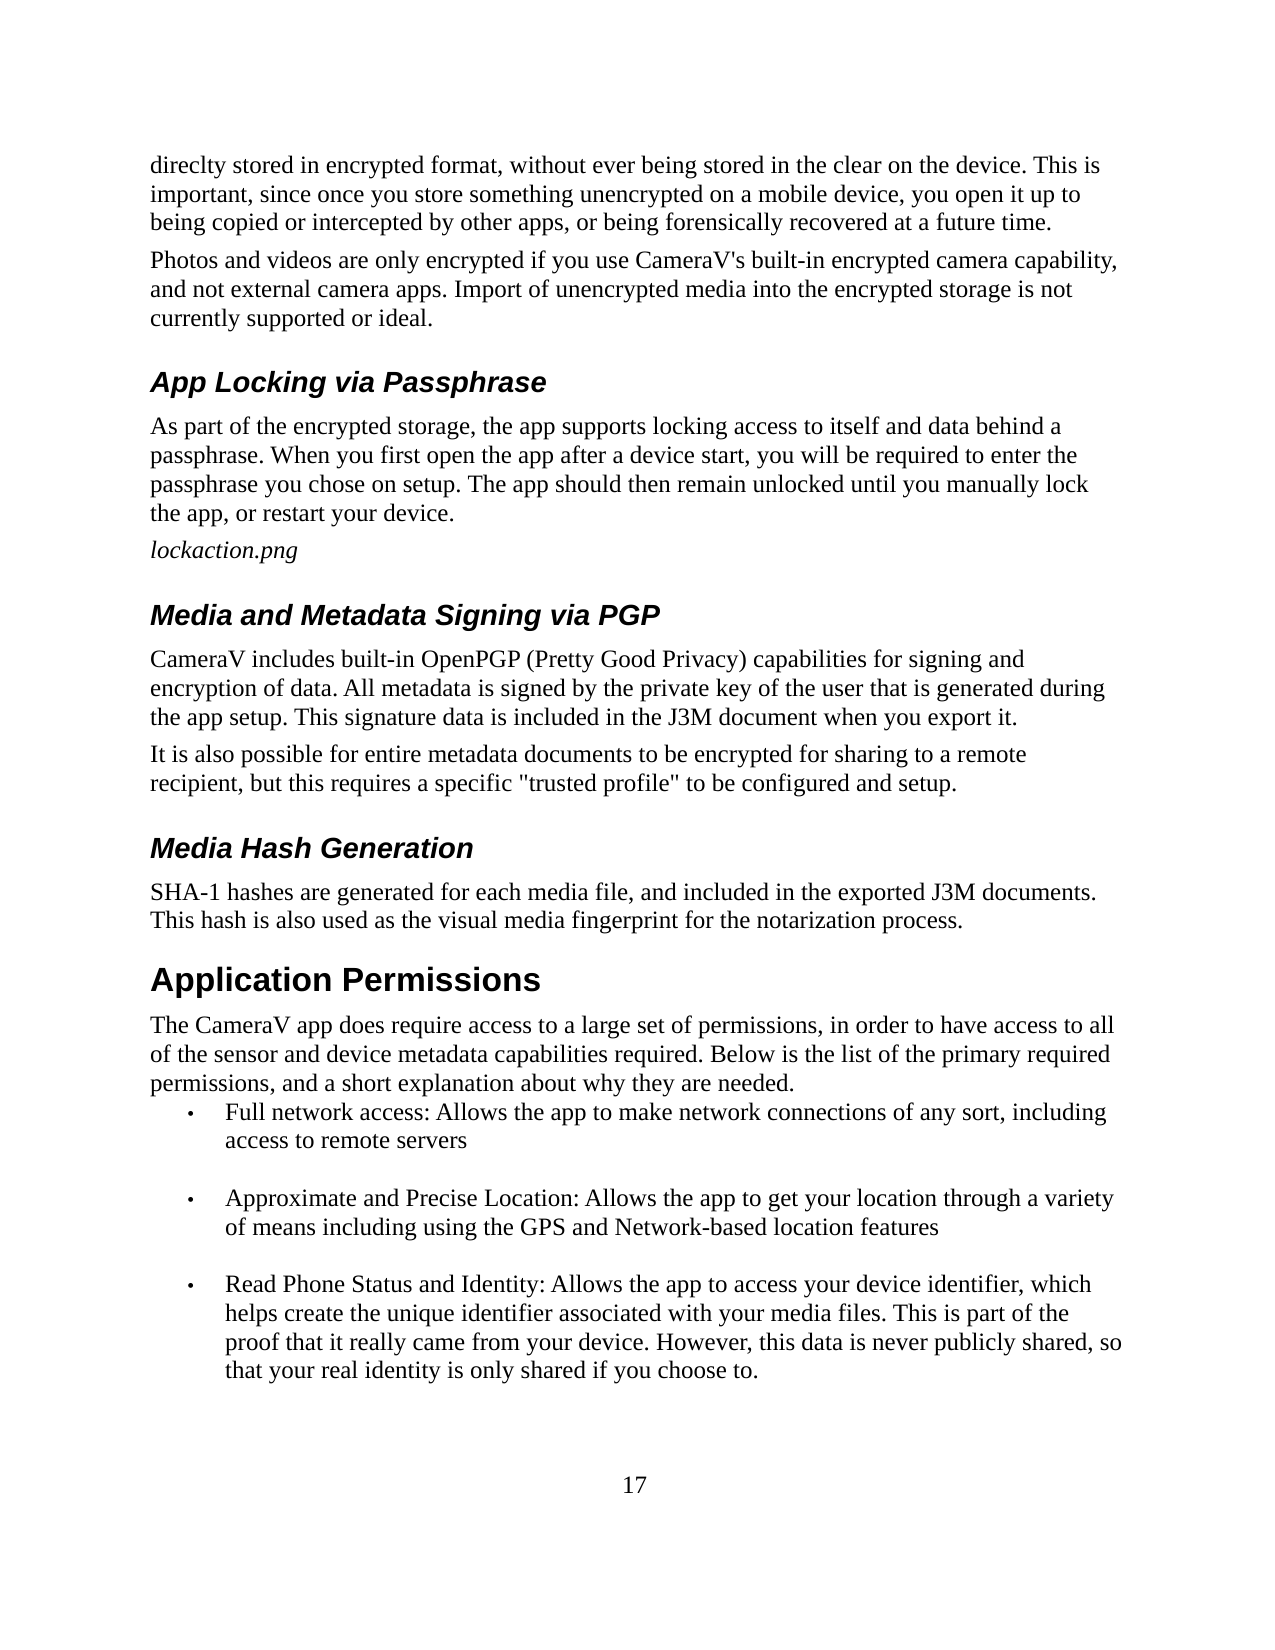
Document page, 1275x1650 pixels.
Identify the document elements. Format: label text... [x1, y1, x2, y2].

subtitle Media and Metadata Signing via PGP [150, 598, 1125, 632]
subtitle App Locking via Passphrase [150, 365, 1125, 399]
list Full network access: Allows the app to make network connections of any sort, including access to remote servers [187, 1097, 1125, 1183]
subtitle Media Hash Generation [150, 831, 1125, 864]
text SHA-1 hashes are generated for each media file, and included in the exported J3M documents. This hash is also used as the visual media fingerprint for the notarization process. [150, 877, 1125, 934]
text Photos and videos are only encrypted if you use CameraV's built-in encrypted camera capability, and not external camera apps. Import of unencrypted media into the encrypted storage is not currently supported or ideal. [150, 245, 1125, 331]
text direclty stored in encrypted format, without ever being stored in the clear on the device. This is important, since once you store something unencrypted on a mobile device, you open it up to being copied or intercepted by other apps, or being forensically recovered at a future time. [150, 150, 1125, 236]
text The CameraV app does require access to a large set of permissions, in order to have access to all of the sensor and device metadata capabilities required. Below is the list of the primary required permissions, and a short explanation about why they are needed. [150, 1011, 1125, 1097]
text It is also possible for entire metadata documents to be encrypted for sharing to a remote recipient, but this requires a specific "trusted profile" to be configured and setup. [150, 739, 1125, 797]
text lockaction.png [150, 535, 1125, 564]
subtitle Application Permissions [150, 959, 1125, 998]
list Approximate and Precise Location: Allows the app to get your location through a variety of means including using the GPS and Network-based location features [187, 1183, 1125, 1269]
list Read Phone Status and Identity: Allows the app to access your device identifier, which helps create the unique identifier associated with your media files. This is part of the proof that it really came from your device. However, this data is never publicly shared, so that your real identity is only shared if you choose to. [187, 1269, 1125, 1413]
text CameraV includes built-in OpenPGP (Pretty Good Privacy) capabilities for signing and encryption of data. All metadata is signed by the private key of the user that is generated during the app setup. This signature data is included in the J3M document when you export it. [150, 644, 1125, 730]
text As part of the encrypted storage, the app supports locking access to itself and data behind a passphrase. When you first open the app after a device start, you will be required to enter the passphrase you chose on setup. The app should then remain unlocked until you manually lock the app, or restart your device. [150, 411, 1125, 526]
